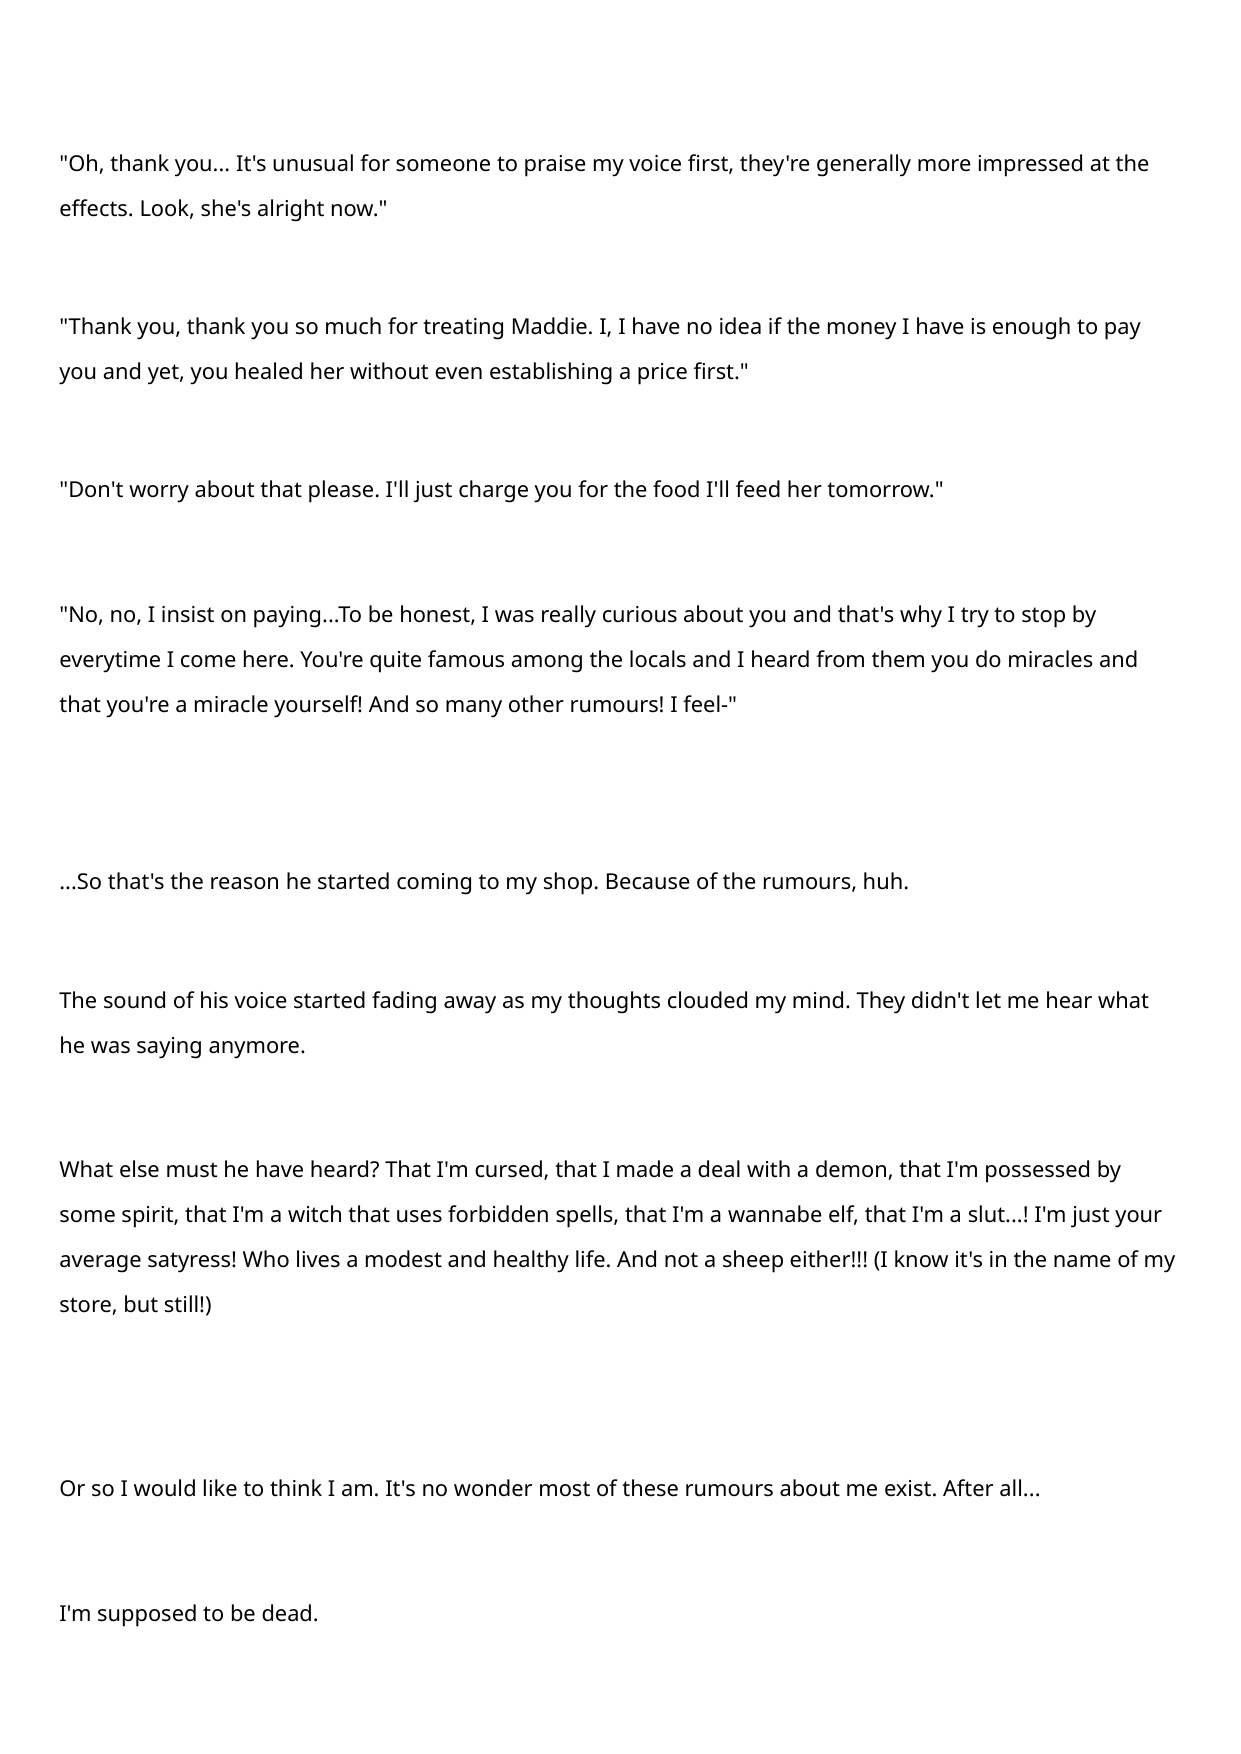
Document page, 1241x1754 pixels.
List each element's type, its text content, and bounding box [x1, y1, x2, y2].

text Or so I would like to think I am. It's no wonder most of these rumours about me exist. After all... [59, 1473, 1181, 1502]
text "Thank you, thank you so much for treating Maddie. I, I have no idea if the money I have is enough to pay you and yet, you healed her without even establishing a price first." [59, 311, 1181, 386]
text I'm supposed to be dead. [59, 1598, 1181, 1627]
text The sound of his voice started fading away as my thoughts clouded my mind. They didn't let me hear what he was saying anymore. [59, 985, 1181, 1059]
text "No, no, I insist on paying...To be honest, I was really curious about you and that's why I try to stop by everytime I come here. You're quite famous among the locals and I heard from them you do miracles and that you're a miracle yourself! And so many other rumours! I feel-" [59, 599, 1181, 718]
text "Oh, thank you... It's unusual for someone to praise my voice first, they're generally more impressed at the effects. Look, she's alright now." [59, 148, 1181, 222]
text "Don't worry about that please. I'll just charge you for the food I'll feed her tomorrow." [59, 474, 1181, 504]
text What else must he have heard? That I'm cursed, that I made a deal with a demon, that I'm possessed by some spirit, that I'm a witch that uses forbidden spells, that I'm a wannabe elf, that I'm a slut...! I'm just your average satyress! Who lives a modest and healthy life. And not a sheep either!!! (I know it's in the name of my store, but still!) [59, 1154, 1181, 1318]
text ...So that's the reason he started coming to my shop. Because of the rumours, huh. [59, 866, 1181, 896]
